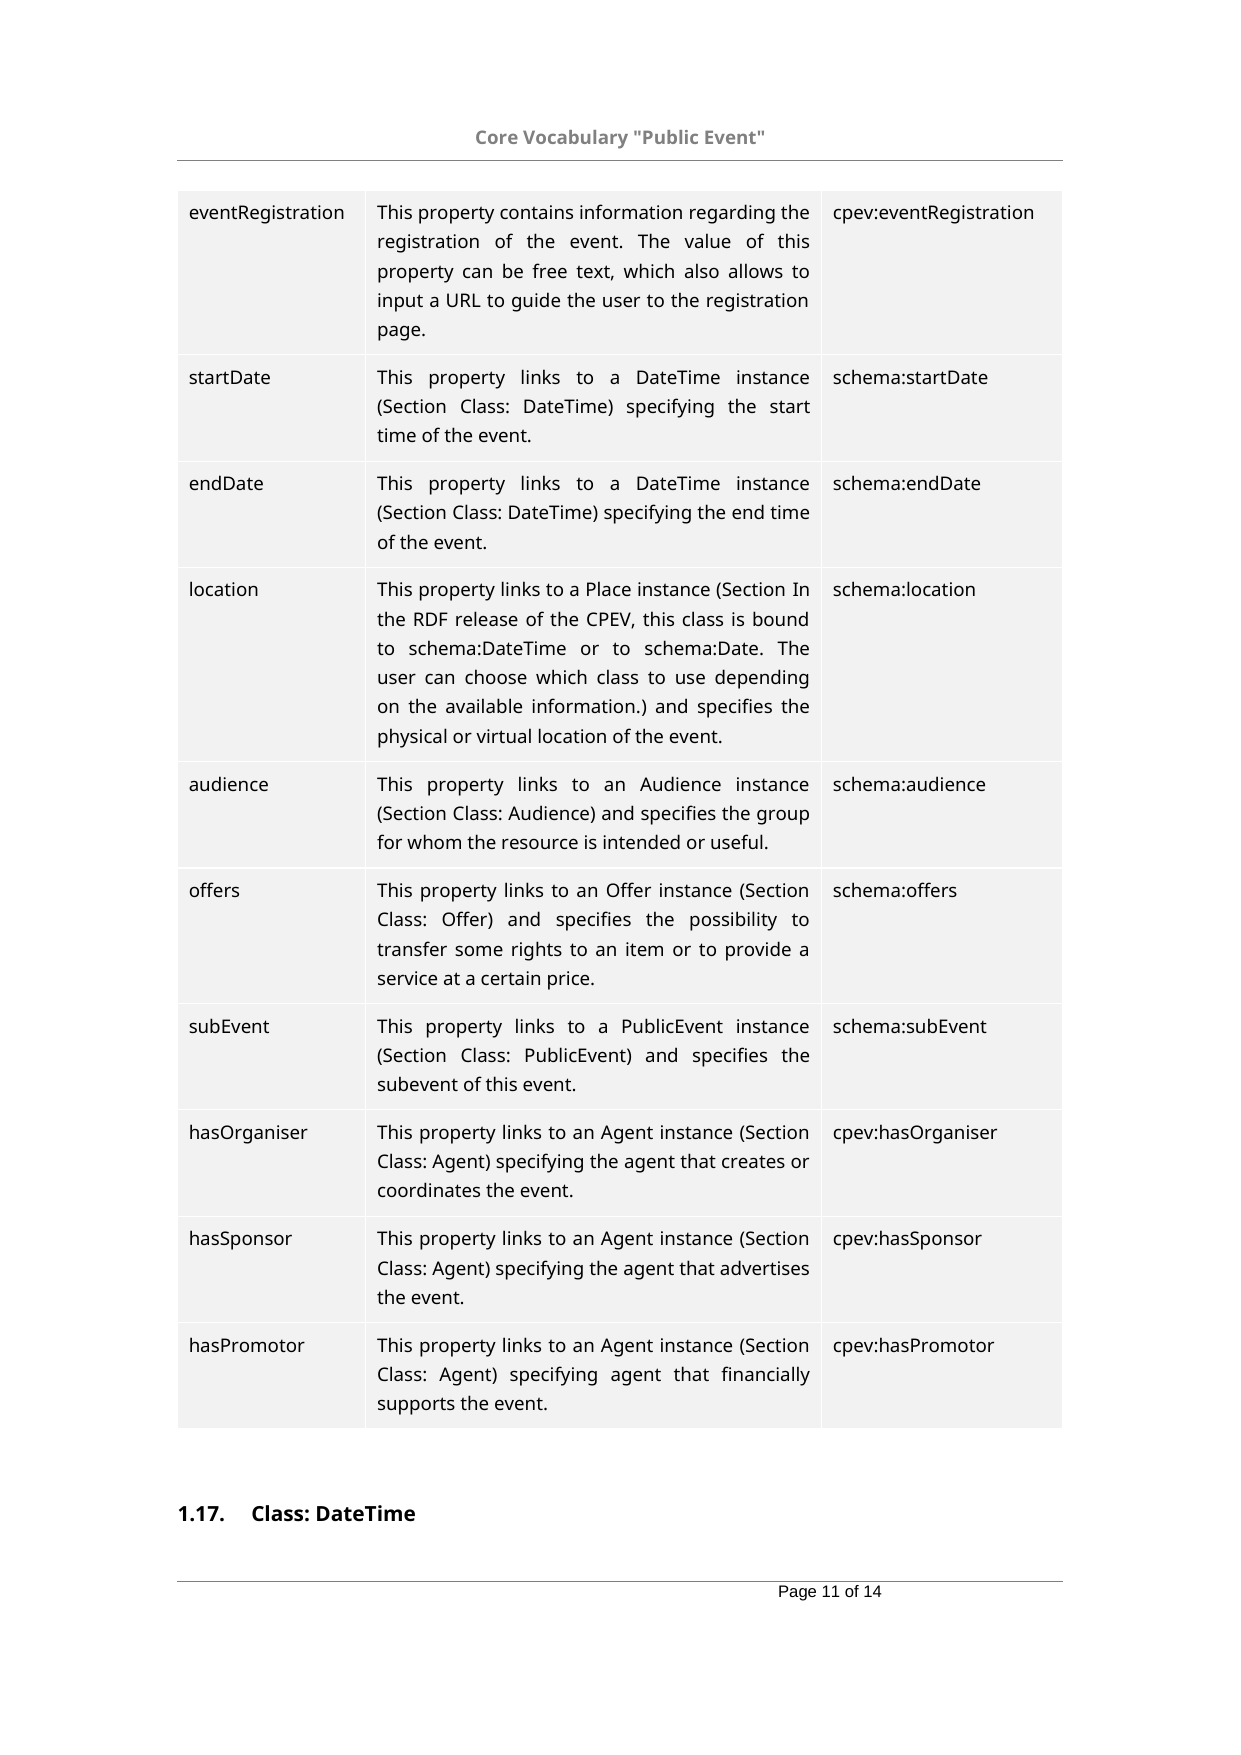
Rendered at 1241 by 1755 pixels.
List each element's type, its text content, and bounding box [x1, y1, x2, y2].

table_cell This property links to an Offer instance (Section 4.5) and specifies the possibility to transfer some rights to an item or to provide a service at a certain price. [366, 869, 821, 1003]
table_cell schema:audience [822, 762, 1062, 867]
table_cell This property links to a PublicEvent instance (Section 4.1) and specifies the subevent of this event. [366, 1004, 821, 1109]
table_cell cpev:hasSponsor [822, 1217, 1062, 1322]
table_cell endDate [178, 462, 365, 567]
table_cell hasPromotor [178, 1323, 365, 1428]
table_cell cpev:hasOrganiser [822, 1110, 1062, 1216]
table_cell schema:startDate [822, 355, 1062, 461]
subtitle Class: DateTime [177, 1499, 1063, 1528]
table_cell subEvent [178, 1004, 365, 1109]
table_cell hasOrganiser [178, 1110, 365, 1216]
table_cell location [178, 568, 365, 761]
table_cell This property links to a DateTime instance (Section 4.2) specifying the end time of the event. [366, 462, 821, 567]
table_cell cpev:hasPromotor [822, 1323, 1062, 1428]
table_cell audience [178, 762, 365, 867]
table_cell offers [178, 869, 365, 1003]
table_cell This property links to an Audience instance (Section 4.7) and specifies the group for whom the resource is intended or useful. [366, 762, 821, 867]
table_cell This property links to an Agent instance (Section 4.8) specifying agent that financially supports the event. [366, 1323, 821, 1428]
table_cell schema:subEvent [822, 1004, 1062, 1109]
table_cell This property links to a DateTime instance (Section 4.2) specifying the start time of the event. [366, 355, 821, 461]
table_cell This property links to an Agent instance (Section 4.8) specifying the agent that advertises the event. [366, 1217, 821, 1322]
table_cell This property links to an Agent instance (Section 4.8) specifying the agent that creates or coordinates the event. [366, 1110, 821, 1216]
table_cell schema:offers [822, 869, 1062, 1003]
table_cell cpev:eventRegistration [822, 191, 1062, 354]
table_cell schema:location [822, 568, 1062, 761]
table_cell This property links to a Place instance (Section 4.3) and specifies the physical or virtual location of the event. [366, 568, 821, 761]
table_cell This property contains information regarding the registration of the event. The value of this property can be free text, which also allows to input a URL to guide the user to the registration page. [366, 191, 821, 354]
table_cell schema:endDate [822, 462, 1062, 567]
table_cell hasSponsor [178, 1217, 365, 1322]
table_cell startDate [178, 355, 365, 461]
table_cell eventRegistration [178, 191, 365, 354]
